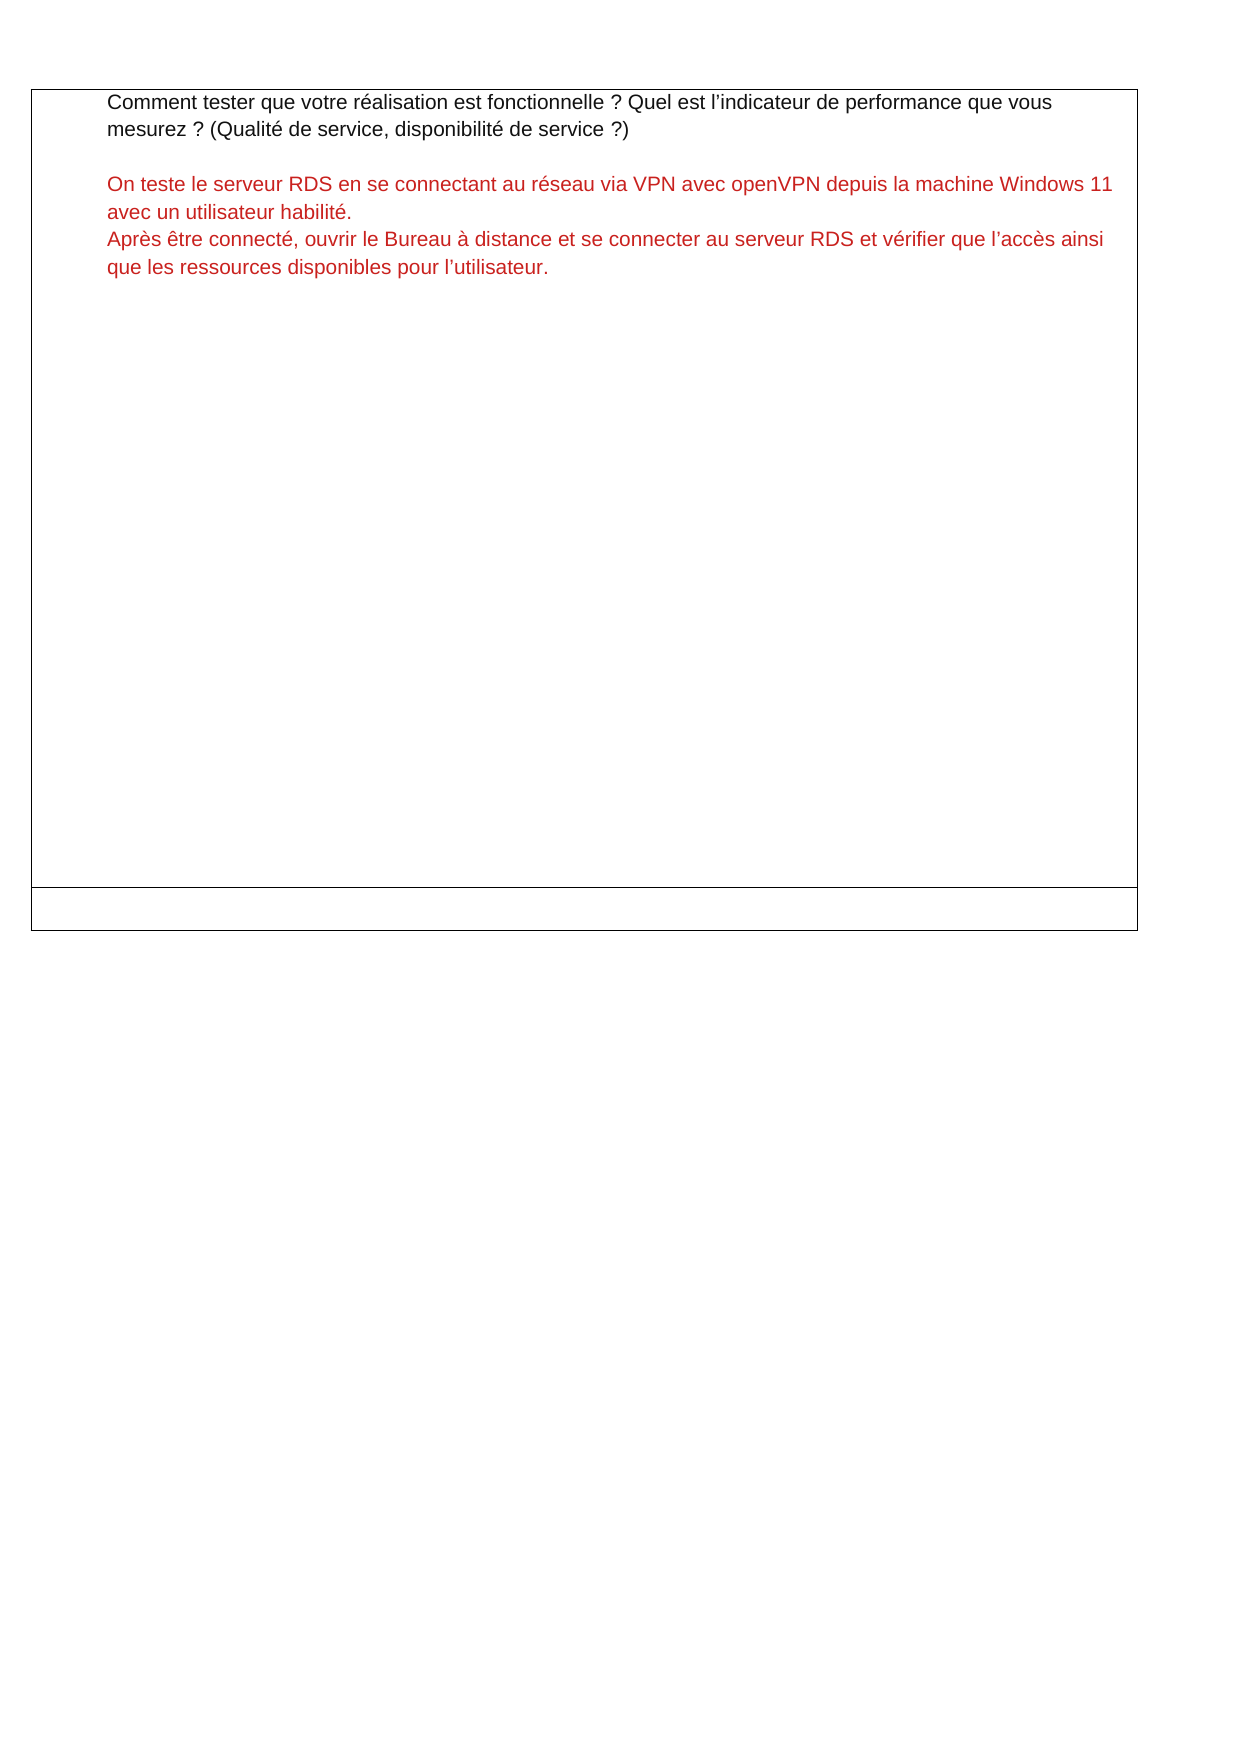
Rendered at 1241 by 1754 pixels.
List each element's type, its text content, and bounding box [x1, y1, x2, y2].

table_cell [32, 888, 1137, 929]
table_header Comment tester que votre réalisation est fonctionnelle ? Quel est l’indicateur de performance que vous mesurez ? (Qualité de service, disponibilité de service ?) On teste le serveur RDS en se connectant au réseau via VPN avec openVPN depuis la machine Windows 11 avec un utilisateur habilité. Après être connecté, ouvrir le Bureau à distance et se connecter au serveur RDS et vérifier que l’accès ainsi que les ressources disponibles pour l’utilisateur. [32, 90, 1137, 887]
